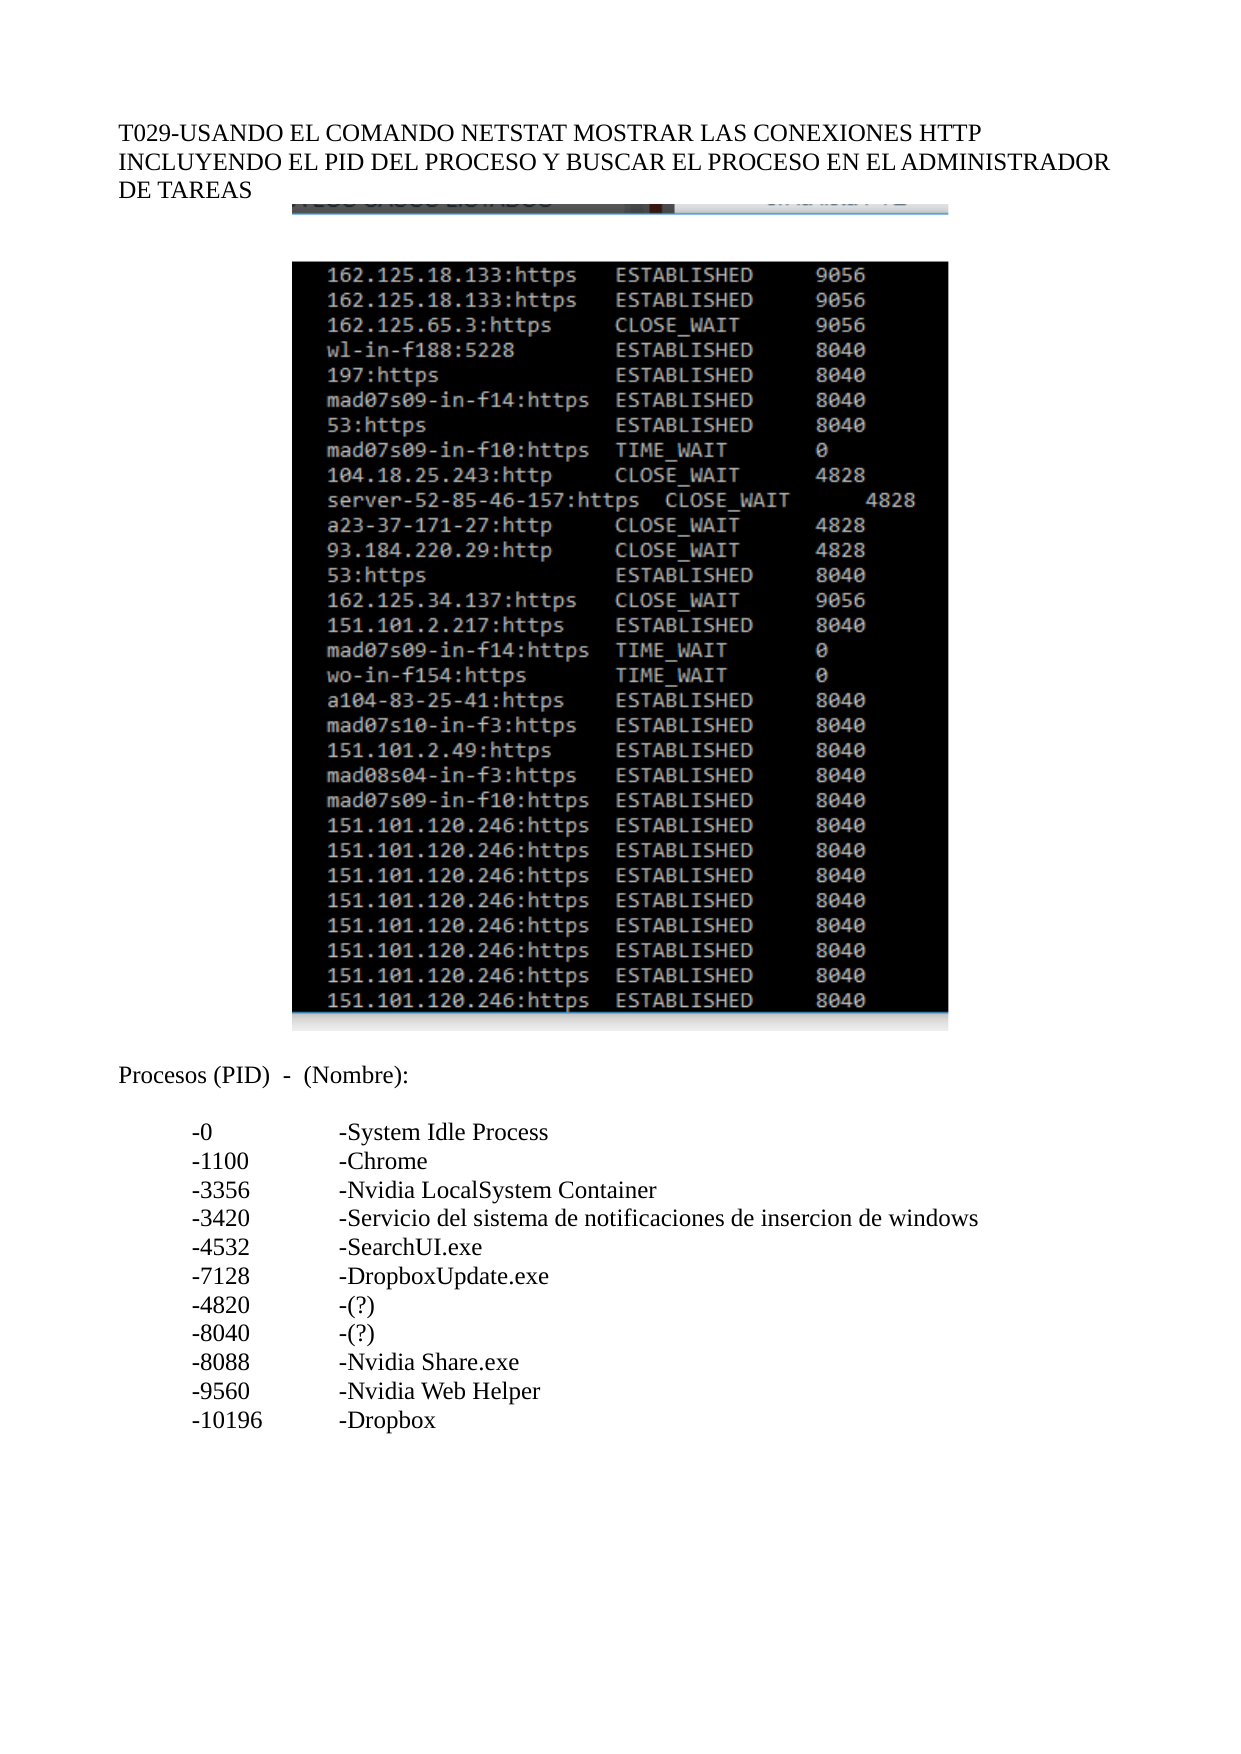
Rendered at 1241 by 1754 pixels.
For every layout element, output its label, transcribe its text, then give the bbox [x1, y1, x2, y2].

text -4820 -(?) [118, 1290, 1122, 1318]
text -8040 -(?) [118, 1318, 1122, 1347]
text -7128 -DropboxUpdate.exe [118, 1261, 1122, 1290]
text T029-USANDO EL COMANDO NETSTAT MOSTRAR LAS CONEXIONES HTTP INCLUYENDO EL PID DEL PROCESO Y BUSCAR EL PROCESO EN EL ADMINISTRADOR DE TAREAS [118, 118, 1122, 204]
text -3420 -Servicio del sistema de notificaciones de insercion de windows [118, 1203, 1122, 1232]
text -10196 -Dropbox [118, 1405, 1122, 1433]
text -1100 -Chrome [118, 1146, 1122, 1175]
text -8088 -Nvidia Share.exe [118, 1347, 1122, 1376]
text -4532 -SearchUI.exe [118, 1232, 1122, 1261]
text -9560 -Nvidia Web Helper [118, 1376, 1122, 1405]
text -3356 -Nvidia LocalSystem Container [118, 1175, 1122, 1203]
text Procesos (PID) - (Nombre): [118, 1060, 1122, 1088]
picture [292, 204, 949, 1031]
text -0 -System Idle Process [118, 1117, 1122, 1146]
